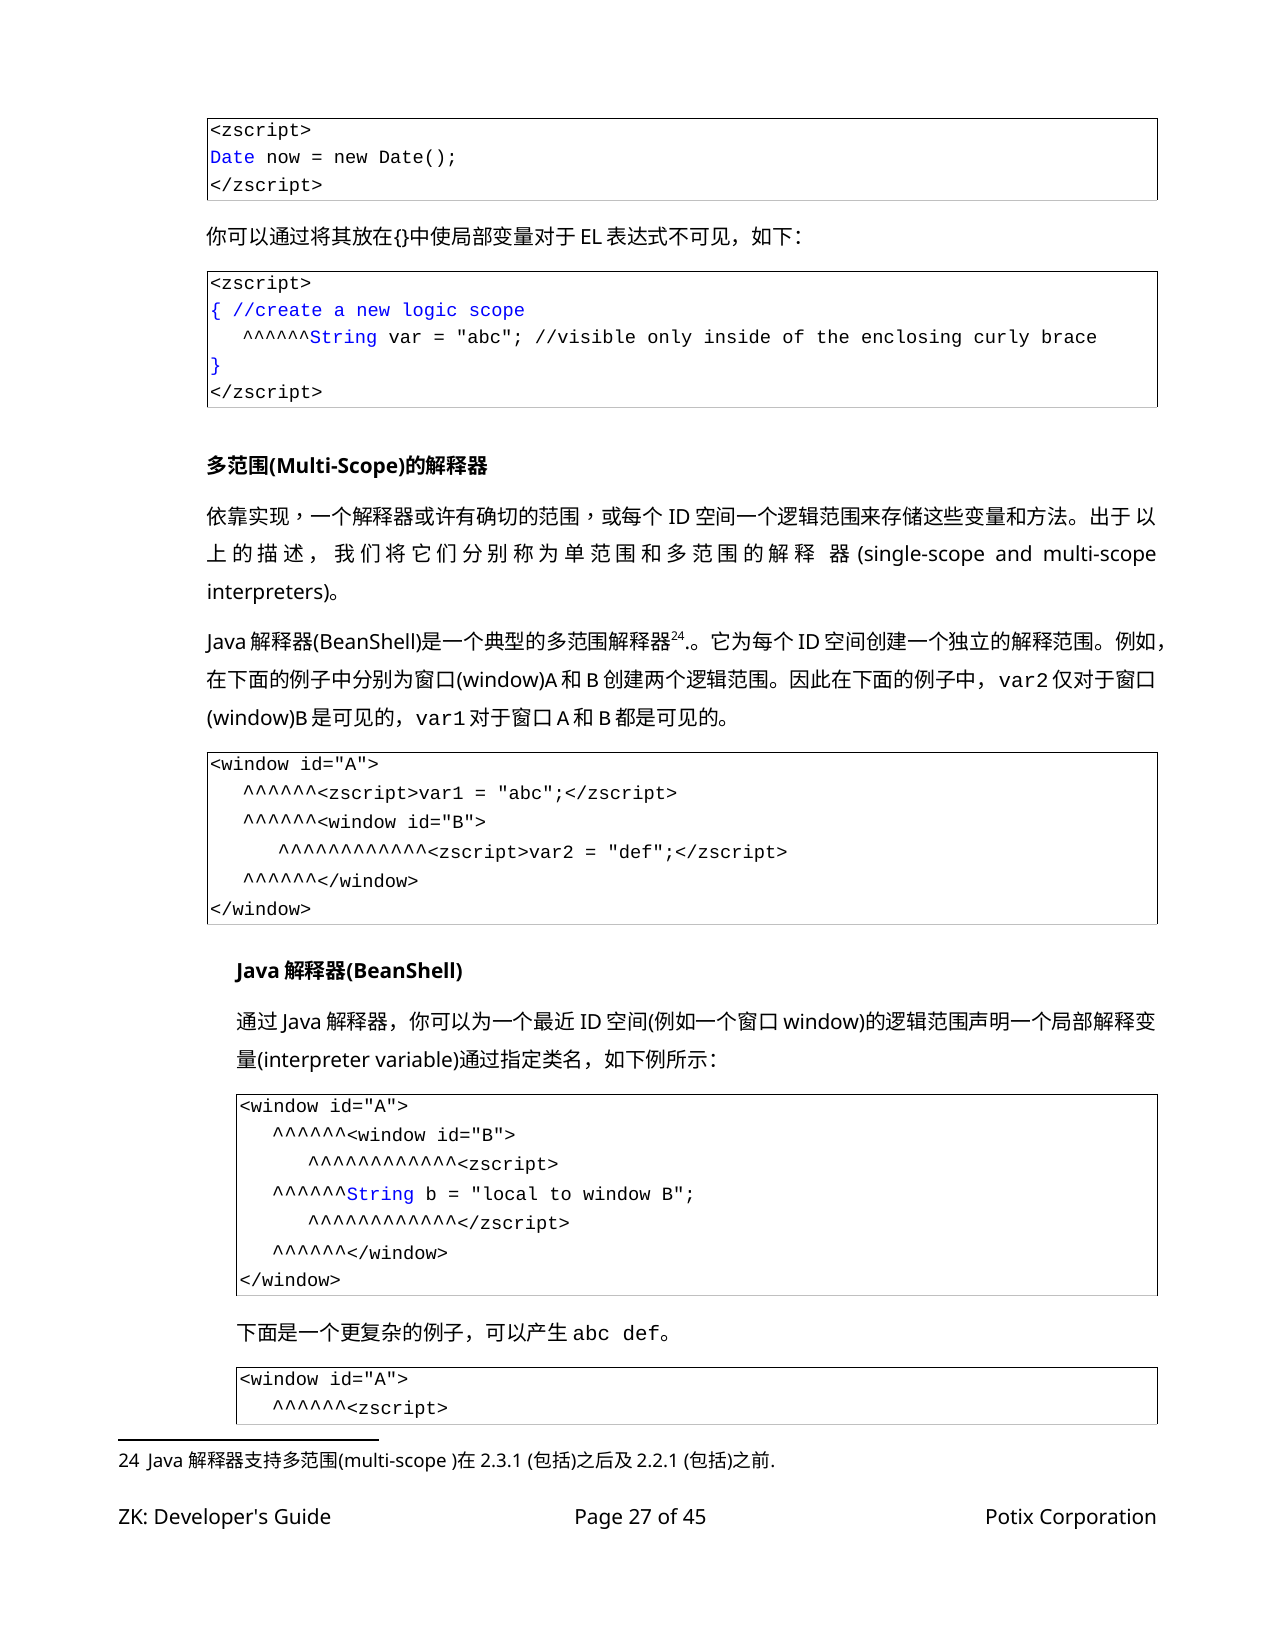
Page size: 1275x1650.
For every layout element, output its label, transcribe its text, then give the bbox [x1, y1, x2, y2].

text </window> [208, 897, 1157, 924]
text 你可以通过将其放在{}中使局部变量对于EL表达式不可见，如下： [207, 220, 1157, 250]
subtitle Java解释器(BeanShell) [236, 955, 1157, 985]
text } [208, 353, 1157, 377]
text <window id="A"> [208, 753, 1157, 776]
text ^^^^^^^^^^^^</zscript> [237, 1209, 1157, 1236]
text </window> [237, 1268, 1157, 1295]
text ^^^^^^<zscript>var1 = "abc";</zscript> [208, 779, 1157, 806]
text ^^^^^^^^^^^^<zscript>var2 = "def";</zscript> [208, 838, 1157, 864]
text 依靠实现，一个解释器或许有确切的范围，或每个ID空间一个逻辑范围来存储这些变量和方法。出于 以上的描述，我们将它们分别称为单范围和多范围的解释 器(single-scope and multi-scope interpreters)。 [207, 500, 1157, 605]
text </zscript> [208, 380, 1157, 407]
text Date now = new Date(); [208, 145, 1157, 169]
text Java解释器(BeanShell)是一个典型的多范围解释器.。它为每个ID空间创建一个独立的解释范围。例如，在下面的例子中分别为窗口(window)A和B创建两个逻辑范围。因此在下面的例子中，var2仅对于窗口(window)B是可见的，var1对于窗口A和B都是可见的。 [207, 626, 1157, 731]
text </zscript> [208, 172, 1157, 200]
subtitle 多范围(Multi-Scope)的解释器 [207, 449, 1157, 479]
text <zscript> [208, 119, 1157, 142]
text ^^^^^^</window> [208, 867, 1157, 894]
text ^^^^^^String b = "local to window B"; [237, 1180, 1157, 1206]
text Java 解释器支持多范围(multi-scope )在 2.3.1 (包括)之后及2.2.1 (包括)之前. [118, 1446, 1157, 1473]
text ^^^^^^^^^^^^<zscript> [237, 1150, 1157, 1177]
text { //create a new logic scope [208, 298, 1157, 322]
text ^^^^^^</window> [237, 1239, 1157, 1265]
text 通过Java解释器，你可以为一个最近ID空间(例如一个窗口window)的逻辑范围声明一个局部解释变量(interpreter variable)通过指定类名，如下例所示： [236, 1006, 1157, 1073]
text 下面是一个更复杂的例子，可以产生abc def。 [236, 1316, 1157, 1346]
text ^^^^^^<window id="B"> [208, 808, 1157, 835]
text <window id="A"> [237, 1368, 1157, 1391]
text ^^^^^^<window id="B"> [237, 1121, 1157, 1147]
text ^^^^^^String var = "abc"; //visible only inside of the enclosing curly brace [208, 325, 1157, 350]
text ^^^^^^<zscript> [237, 1394, 1157, 1424]
text <window id="A"> [237, 1095, 1157, 1118]
text <zscript> [208, 272, 1157, 295]
